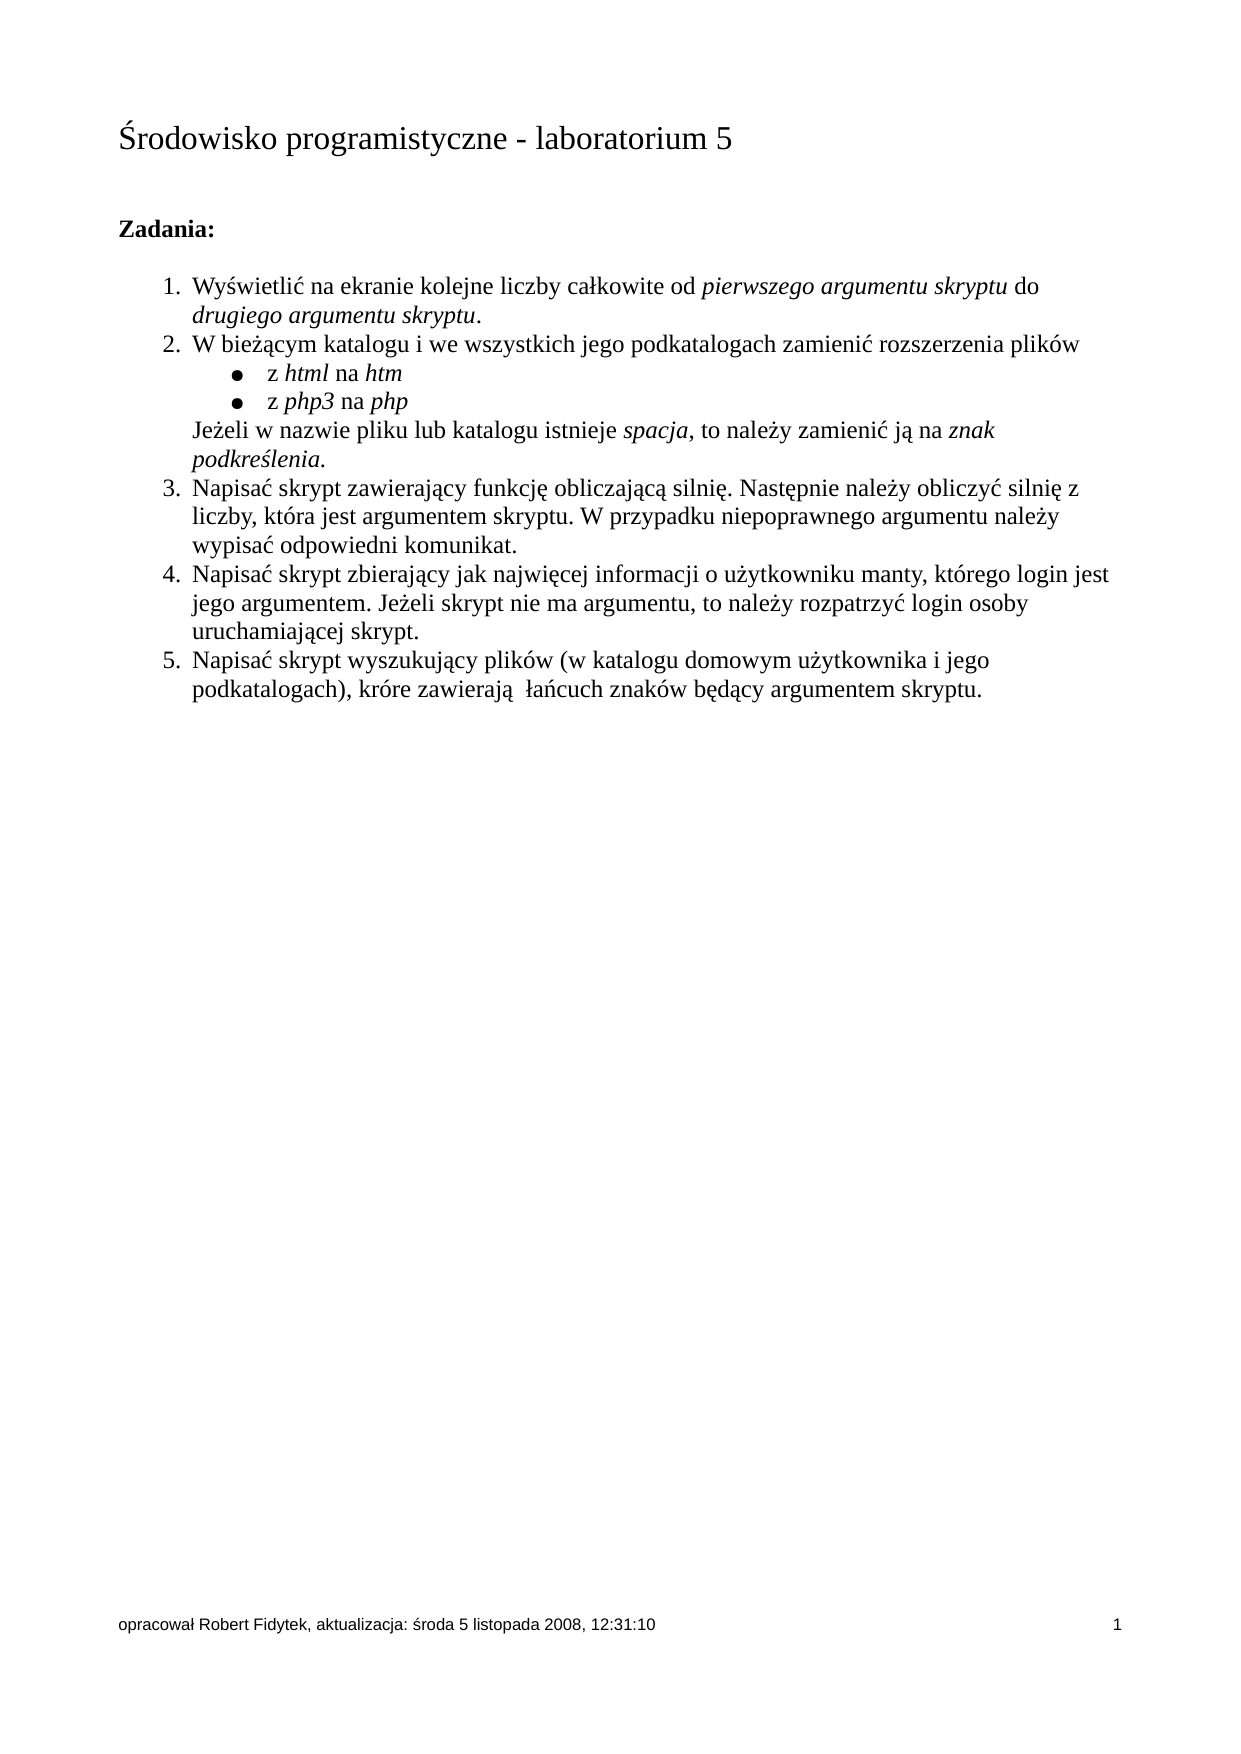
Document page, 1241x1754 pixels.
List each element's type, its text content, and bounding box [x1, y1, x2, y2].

list z php3 na php [229, 386, 1122, 415]
list z html na htm [229, 358, 1122, 386]
text Jeżeli w nazwie pliku lub katalogu istnieje spacja, to należy zamienić ją na znak podkreślenia. [192, 415, 1122, 473]
list W bieżącym katalogu i we wszystkich jego podkatalogach zamienić rozszerzenia plików [162, 329, 1122, 358]
text Środowisko programistyczne - laboratorium 5 [118, 118, 1122, 156]
list Napisać skrypt zbierający jak najwięcej informacji o użytkowniku manty, którego login jest jego argumentem. Jeżeli skrypt nie ma argumentu, to należy rozpatrzyć login osoby uruchamiającej skrypt. [162, 559, 1122, 645]
list Napisać skrypt zawierający funkcję obliczającą silnię. Następnie należy obliczyć silnię z liczby, która jest argumentem skryptu. W przypadku niepoprawnego argumentu należy wypisać odpowiedni komunikat. [162, 473, 1122, 559]
subtitle Zadania: [118, 185, 1122, 243]
list Wyświetlić na ekranie kolejne liczby całkowite od pierwszego argumentu skryptu do drugiego argumentu skryptu. [162, 271, 1122, 329]
list Napisać skrypt wyszukujący plików (w katalogu domowym użytkownika i jego podkatalogach), króre zawierają łańcuch znaków będący argumentem skryptu. [162, 645, 1122, 703]
